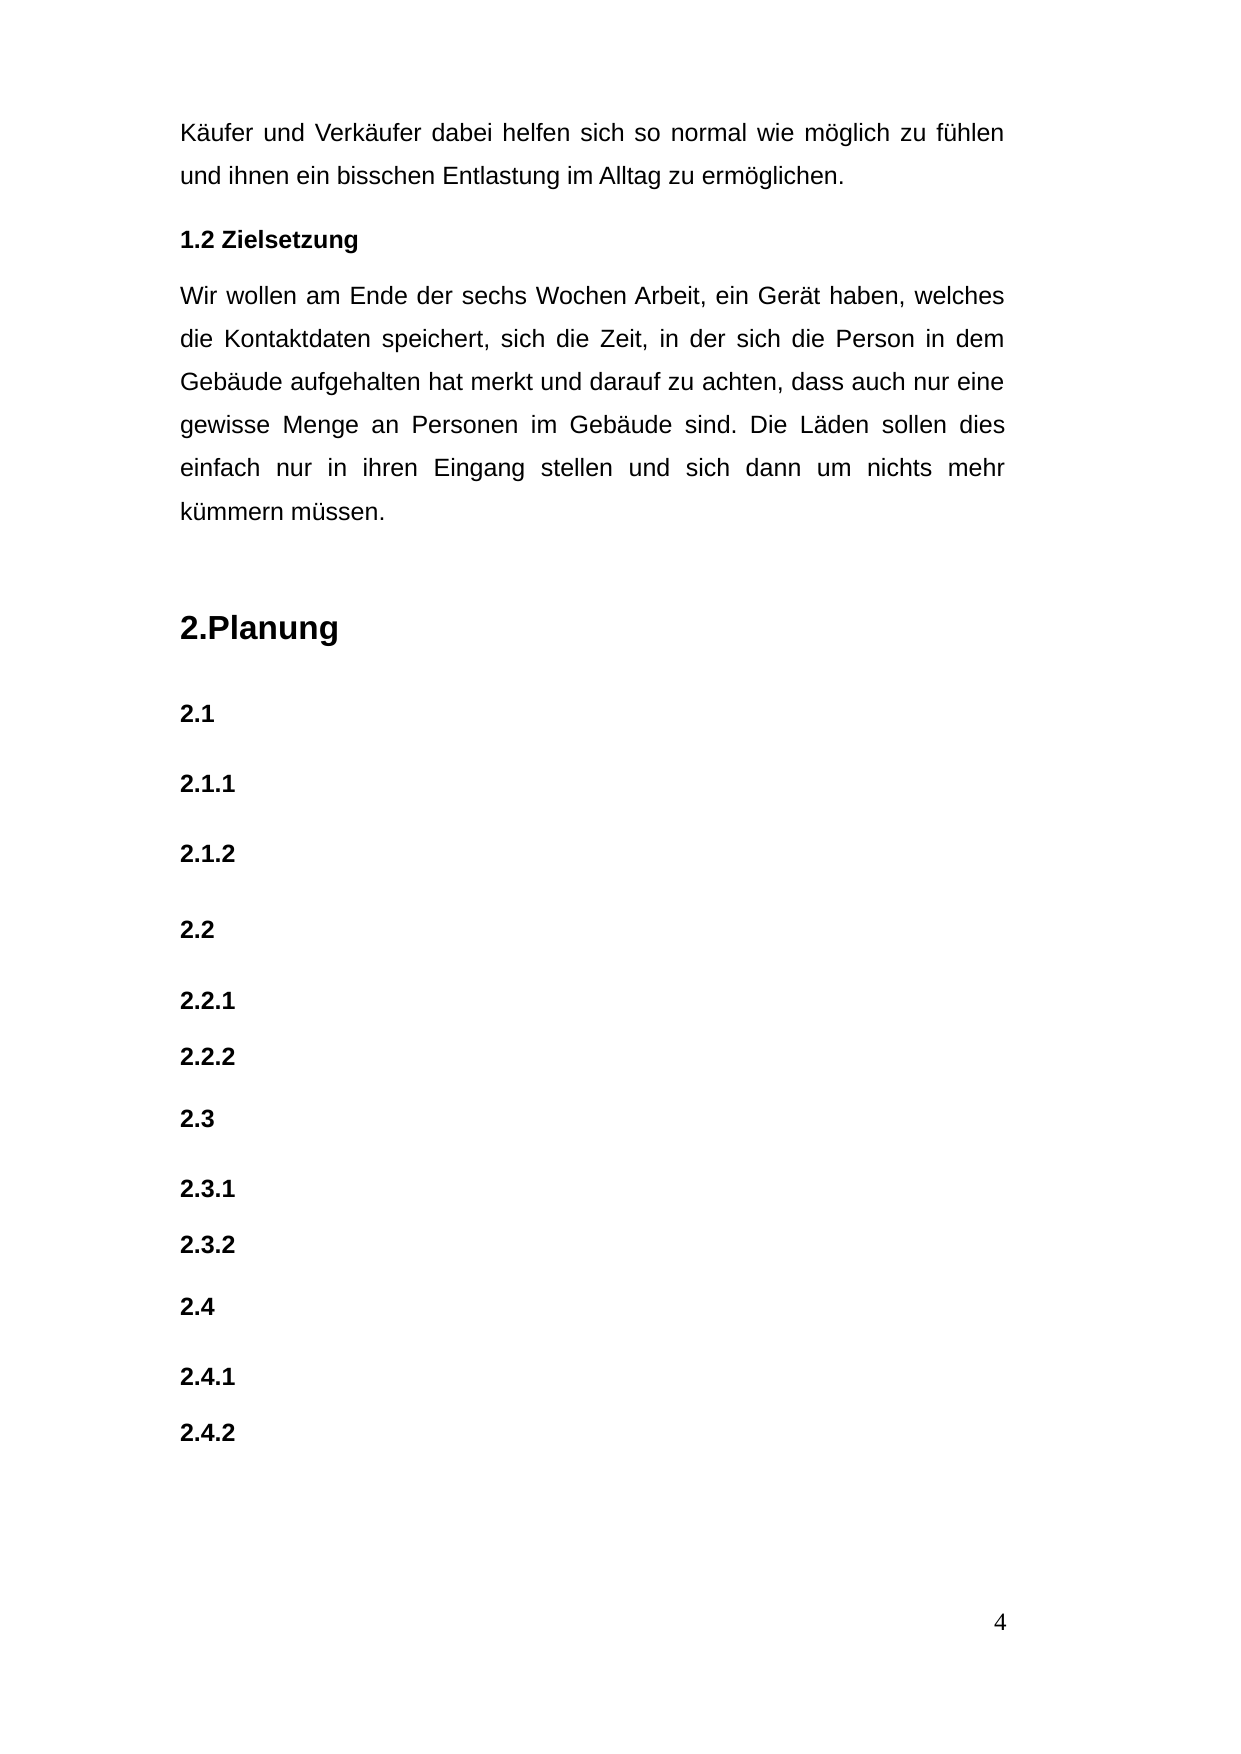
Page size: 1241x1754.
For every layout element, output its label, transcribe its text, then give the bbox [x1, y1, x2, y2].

subtitle 1.2 Zielsetzung [180, 225, 1006, 254]
subtitle 2.4.1 [180, 1362, 1006, 1391]
subtitle 2.2 [180, 916, 1006, 944]
subtitle 2.2.1 [180, 986, 1006, 1014]
subtitle 2.Planung [180, 608, 1006, 646]
text Wir wollen am Ende der sechs Wochen Arbeit, ein Gerät haben, welches die Kontaktdaten speichert, sich die Zeit, in der sich die Person in dem Gebäude aufgehalten hat merkt und darauf zu achten, dass auch nur eine gewisse Menge an Personen im Gebäude sind. Die Läden sollen dies einfach nur in ihren Eingang stellen und sich dann um nichts mehr kümmern müssen. [180, 281, 1006, 525]
subtitle 2.1.2 [180, 839, 1006, 868]
subtitle 2.1 [180, 699, 1006, 727]
subtitle 2.3.1 [180, 1174, 1006, 1203]
text Käufer und Verkäufer dabei helfen sich so normal wie möglich zu fühlen und ihnen ein bisschen Entlastung im Alltag zu ermöglichen. [180, 118, 1006, 190]
subtitle 2.4 [180, 1292, 1006, 1321]
subtitle 2.2.2 [180, 1042, 1006, 1070]
subtitle 2.3 [180, 1104, 1006, 1132]
subtitle 2.1.1 [180, 769, 1006, 798]
subtitle 2.4.2 [180, 1418, 1006, 1447]
subtitle 2.3.2 [180, 1230, 1006, 1258]
